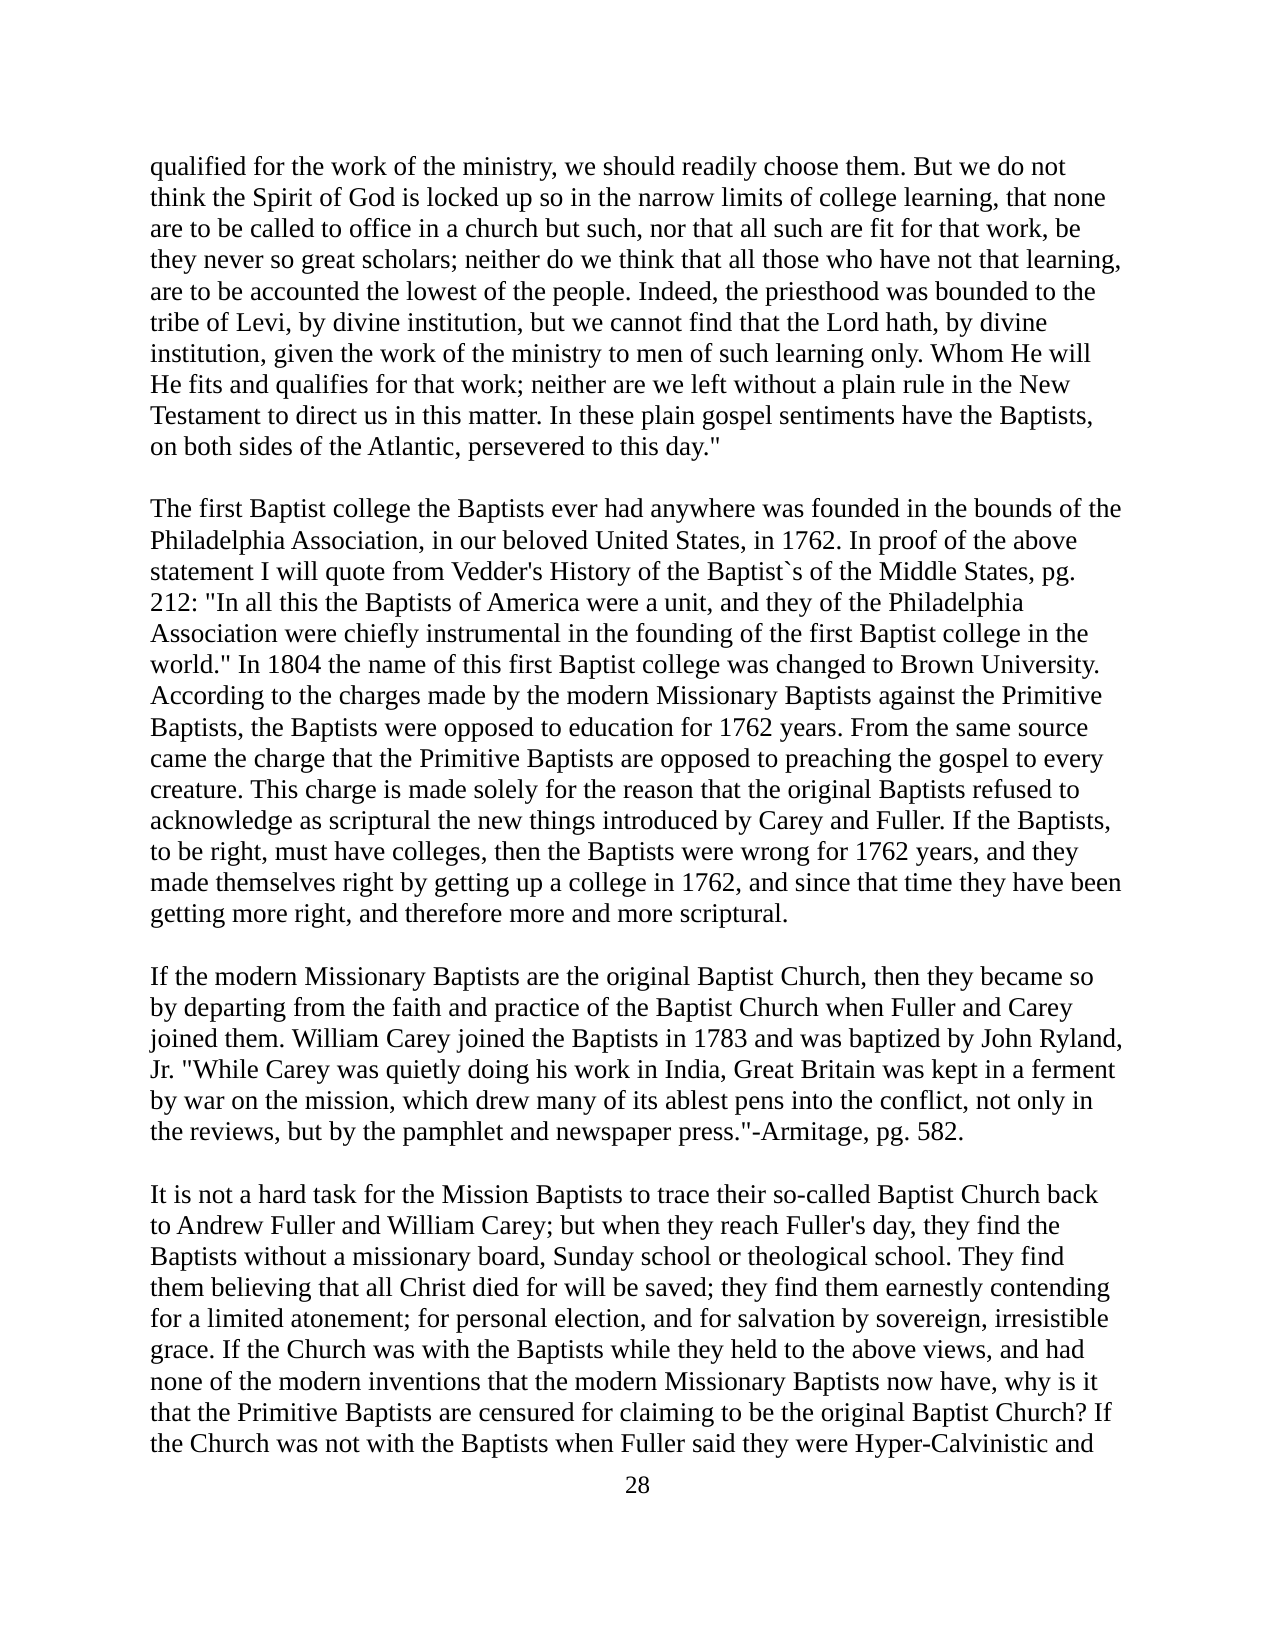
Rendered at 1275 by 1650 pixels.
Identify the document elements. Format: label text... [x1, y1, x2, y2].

text It is not a hard task for the Mission Baptists to trace their so-called Baptist Church back to Andrew Fuller and William Carey; but when they reach Fuller's day, they find the Baptists without a missionary board, Sunday school or theological school. They find them believing that all Christ died for will be saved; they find them earnestly contending for a limited atonement; for personal election, and for salvation by sovereign, irresistible grace. If the Church was with the Baptists while they held to the above views, and had none of the modern inventions that the modern Missionary Baptists now have, why is it that the Primitive Baptists are censured for claiming to be the original Baptist Church? If the Church was not with the Baptists when Fuller said they were Hyper-Calvinistic and [150, 1178, 1125, 1458]
text qualified for the work of the ministry, we should readily choose them. But we do not think the Spirit of God is locked up so in the narrow limits of college learning, that none are to be called to office in a church but such, nor that all such are fit for that work, be they never so great scholars; neither do we think that all those who have not that learning, are to be accounted the lowest of the people. Indeed, the priesthood was bounded to the tribe of Levi, by divine institution, but we cannot find that the Lord hath, by divine institution, given the work of the ministry to men of such learning only. Whom He will He fits and qualifies for that work; neither are we left without a plain rule in the New Testament to direct us in this matter. In these plain gospel sentiments have the Baptists, on both sides of the Atlantic, persevered to this day." [150, 150, 1125, 461]
text If the modern Missionary Baptists are the original Baptist Church, then they became so by departing from the faith and practice of the Baptist Church when Fuller and Carey joined them. William Carey joined the Baptists in 1783 and was baptized by John Ryland, Jr. "While Carey was quietly doing his work in India, Great Britain was kept in a ferment by war on the mission, which drew many of its ablest pens into the conflict, not only in the reviews, but by the pamphlet and newspaper press."-Armitage, pg. 582. [150, 960, 1125, 1147]
text The first Baptist college the Baptists ever had anywhere was founded in the bounds of the Philadelphia Association, in our beloved United States, in 1762. In proof of the above statement I will quote from Vedder's History of the Baptist`s of the Middle States, pg. 212: "In all this the Baptists of America were a unit, and they of the Philadelphia Association were chiefly instrumental in the founding of the first Baptist college in the world." In 1804 the name of this first Baptist college was changed to Brown University. According to the charges made by the modern Missionary Baptists against the Primitive Baptists, the Baptists were opposed to education for 1762 years. From the same source came the charge that the Primitive Baptists are opposed to preaching the gospel to every creature. This charge is made solely for the reason that the original Baptists refused to acknowledge as scriptural the new things introduced by Carey and Fuller. If the Baptists, to be right, must have colleges, then the Baptists were wrong for 1762 years, and they made themselves right by getting up a college in 1762, and since that time they have been getting more right, and therefore more and more scriptural. [150, 493, 1125, 929]
